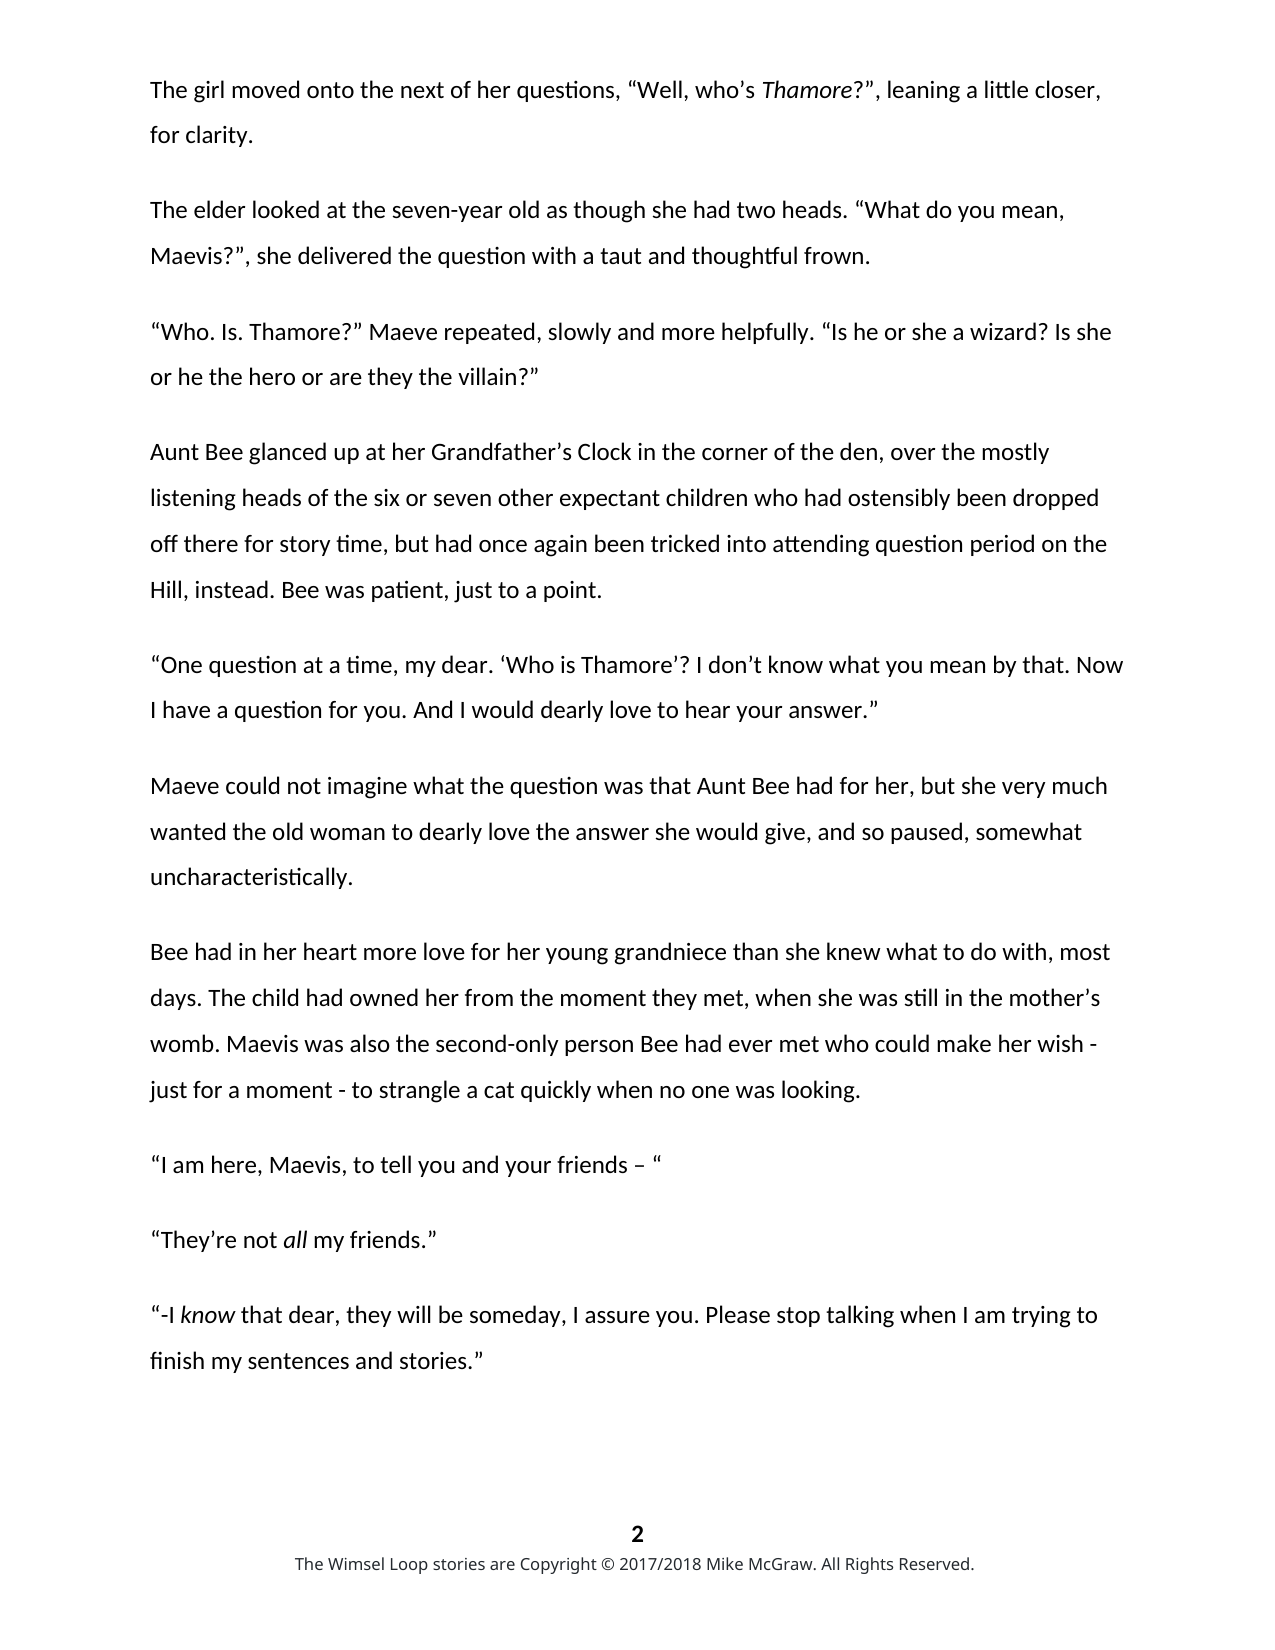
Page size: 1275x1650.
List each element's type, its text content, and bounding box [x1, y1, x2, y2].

text Maeve could not imagine what the question was that Aunt Bee had for her, but she very much wanted the old woman to dearly love the answer she would give, and so paused, somewhat uncharacteristically. [150, 770, 1125, 892]
text Bee had in her heart more love for her young grandniece than she knew what to do with, most days. The child had owned her from the moment they met, when she was still in the mother’s womb. Maevis was also the second-only person Bee had ever met who could make her wish - just for a moment - to strangle a cat quickly when no one was looking. [150, 937, 1125, 1104]
text “They’re not all my friends.” [150, 1224, 1125, 1255]
text The girl moved onto the next of her questions, “Well, who’s Thamore?”, leaning a little closer, for clarity. [150, 74, 1125, 150]
text “I am here, Maevis, to tell you and your friends – “ [150, 1149, 1125, 1179]
text The elder looked at the seven-year old as though she had two heads. “What do you mean, Maevis?”, she delivered the question with a taut and thoughtful frown. [150, 195, 1125, 271]
text “Who. Is. Thamore?” Maeve repeated, slowly and more helpfully. “Is he or she a wizard? Is she or he the hero or are they the villain?” [150, 316, 1125, 392]
text “One question at a time, my dear. ‘Who is Thamore’? I don’t know what you mean by that. Now I have a question for you. And I would dearly love to hear your answer.” [150, 649, 1125, 725]
text Aunt Bee glanced up at her Grandfather’s Clock in the corner of the den, over the mostly listening heads of the six or seven other expectant children who had ostensibly been dropped off there for story time, but had once again been tricked into attending question period on the Hill, instead. Bee was patient, just to a point. [150, 437, 1125, 604]
text “-I know that dear, they will be someday, I assure you. Please stop talking when I am trying to finish my sentences and stories.” [150, 1299, 1125, 1376]
